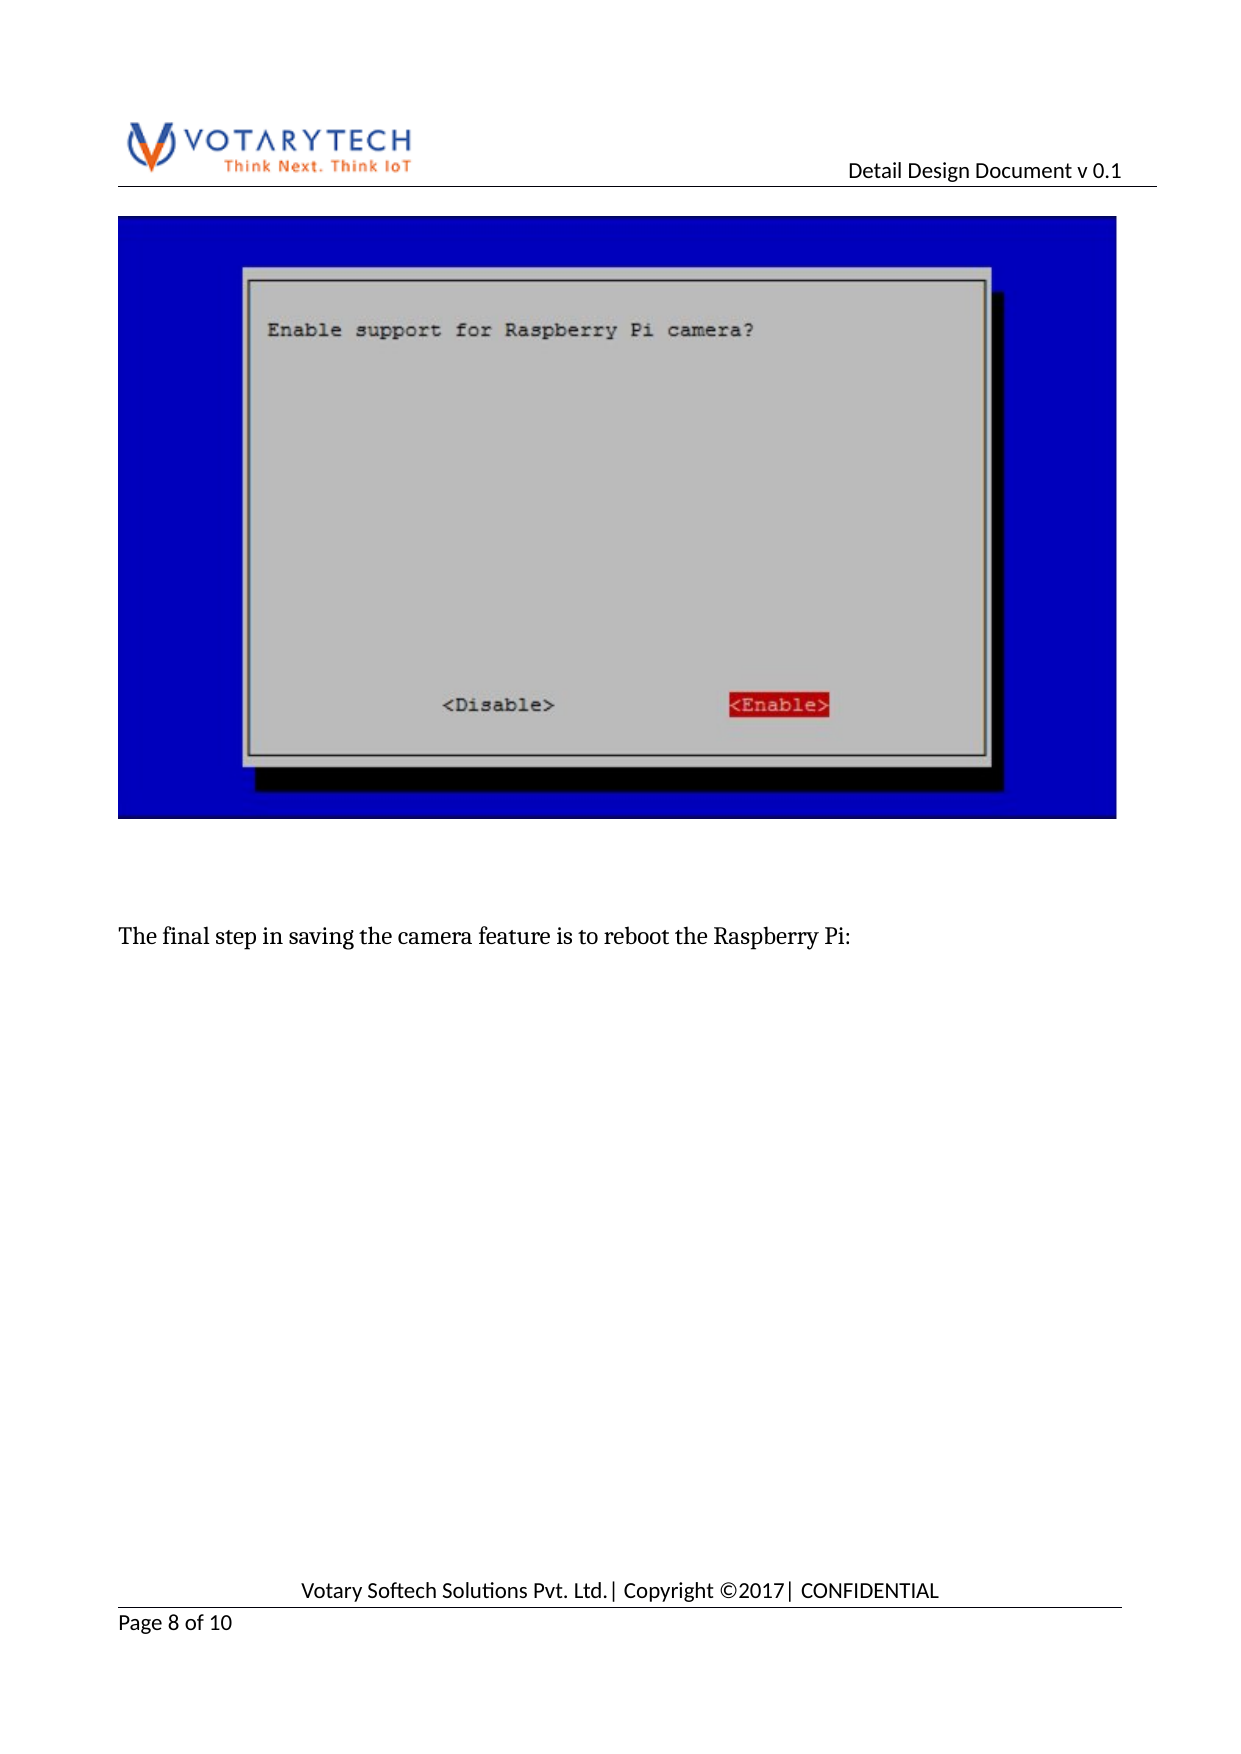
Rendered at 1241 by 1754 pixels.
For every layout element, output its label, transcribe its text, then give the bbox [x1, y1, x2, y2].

text The final step in saving the camera feature is to reboot the Raspberry Pi: [118, 922, 1122, 951]
picture [118, 216, 1123, 819]
picture [118, 118, 419, 179]
